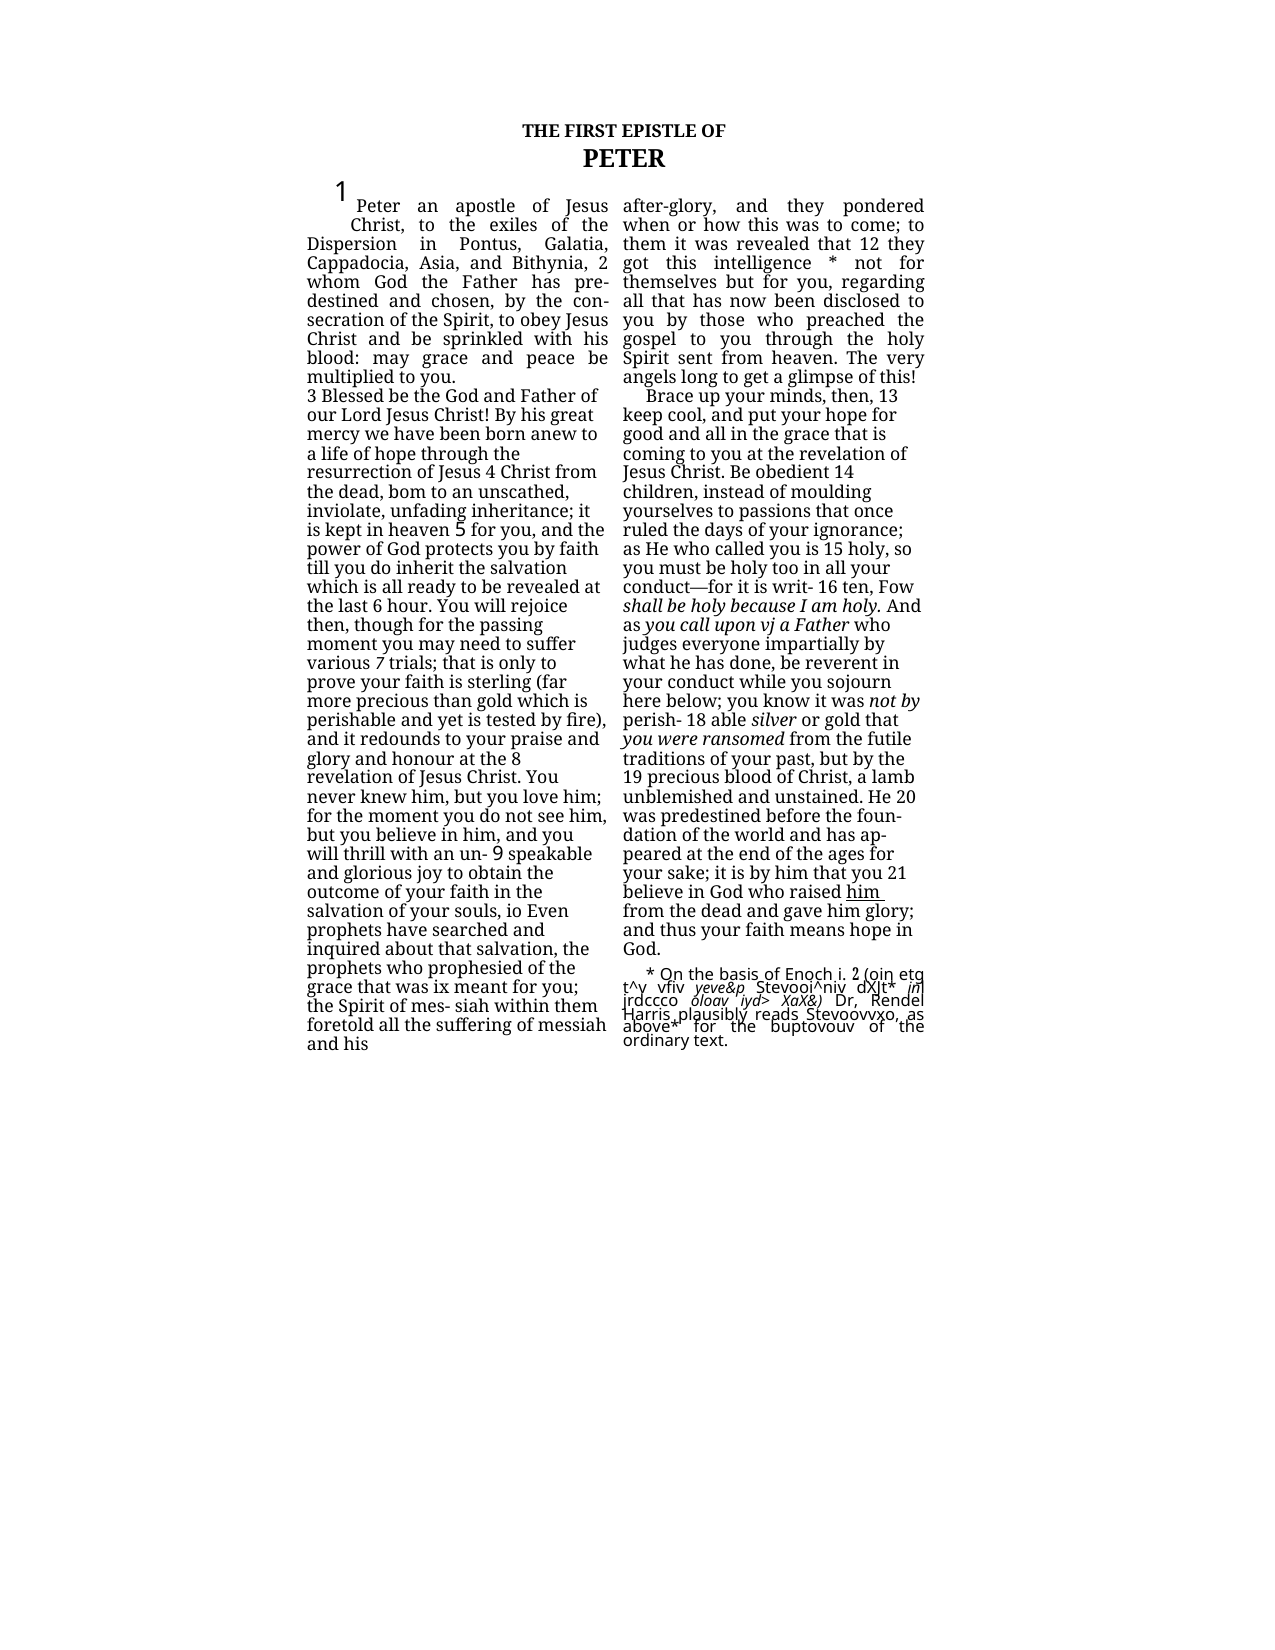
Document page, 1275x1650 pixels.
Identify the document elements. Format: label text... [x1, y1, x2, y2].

text * On the basis of Enoch i. 2 (oin etg t^v vfiv yeve&p Stevooi^niv dXJt* inl jrdccco oloav iyd> XaX&) Dr, Rendel Harris plausibly reads Stevoovvxo, as above* for the buptovouv of the ordinary text. [623, 970, 924, 1048]
text Brace up your minds, then, 13 keep cool, and put your hope for good and all in the grace that is coming to you at the revelation of Jesus Christ. Be obedient 14 children, instead of moulding yourselves to passions that once ruled the days of your igno­rance; as He who called you is 15 holy, so you must be holy too in all your conduct—for it is writ- 16 ten, Fow shall be holy because I am holy. And as you call upon vj a Father who judges everyone impartially by what he has done, be reverent in your conduct while you sojourn here below; you know it was not by perish- 18 able silver or gold that you were ransomed from the futile tradi­tions of your past, but by the 19 precious blood of Christ, a lamb unblemished and unstained. He 20 was predestined before the foun­dation of the world and has ap­peared at the end of the ages for your sake; it is by him that you 21 believe in God who raised him from the dead and gave him glory; and thus your faith means hope in God. [623, 387, 924, 959]
text 3 Blessed be the God and Father of our Lord Jesus Christ! By his great mercy we have been born anew to a life of hope through the resurrection of Jesus 4 Christ from the dead, bom to an unscathed, inviolate, unfading inheritance; it is kept in heaven 5 for you, and the power of God protects you by faith till you do inherit the salvation which is all ready to be revealed at the last 6 hour. You will rejoice then, though for the passing moment you may need to suffer various 7 trials; that is only to prove your faith is sterling (far more pre­cious than gold which is perish­able and yet is tested by fire), and it redounds to your praise and glory and honour at the 8 revelation of Jesus Christ. You never knew him, but you love him; for the moment you do not see him, but you believe in him, and you will thrill with an un- 9 speakable and glorious joy to obtain the outcome of your faith in the salvation of your souls, io Even prophets have searched and inquired about that salva­tion, the prophets who proph­esied of the grace that was ix meant for you; the Spirit of mes- siah within them foretold all the suffering of messiah and his [307, 387, 609, 1055]
subtitle PETER [323, 148, 924, 173]
text after-glory, and they pondered when or how this was to come; to them it was revealed that 12 they got this intelligence * not for themselves but for you, re­garding all that has now been disclosed to you by those who preached the gospel to you through the holy Spirit sent from heaven. The very angels long to get a glimpse of this! [623, 197, 924, 387]
text 1 Peter an apostle of Jesus Christ, to the exiles of the Dispersion in Pontus, Galatia, Cappadocia, Asia, and Bithynia, 2 whom God the Father has pre­destined and chosen, by the con­secration of the Spirit, to obey Jesus Christ and be sprinkled with his blood: may grace and peace be multiplied to you. [307, 197, 609, 387]
text THE FIRST EPISTLE OF [323, 123, 924, 141]
